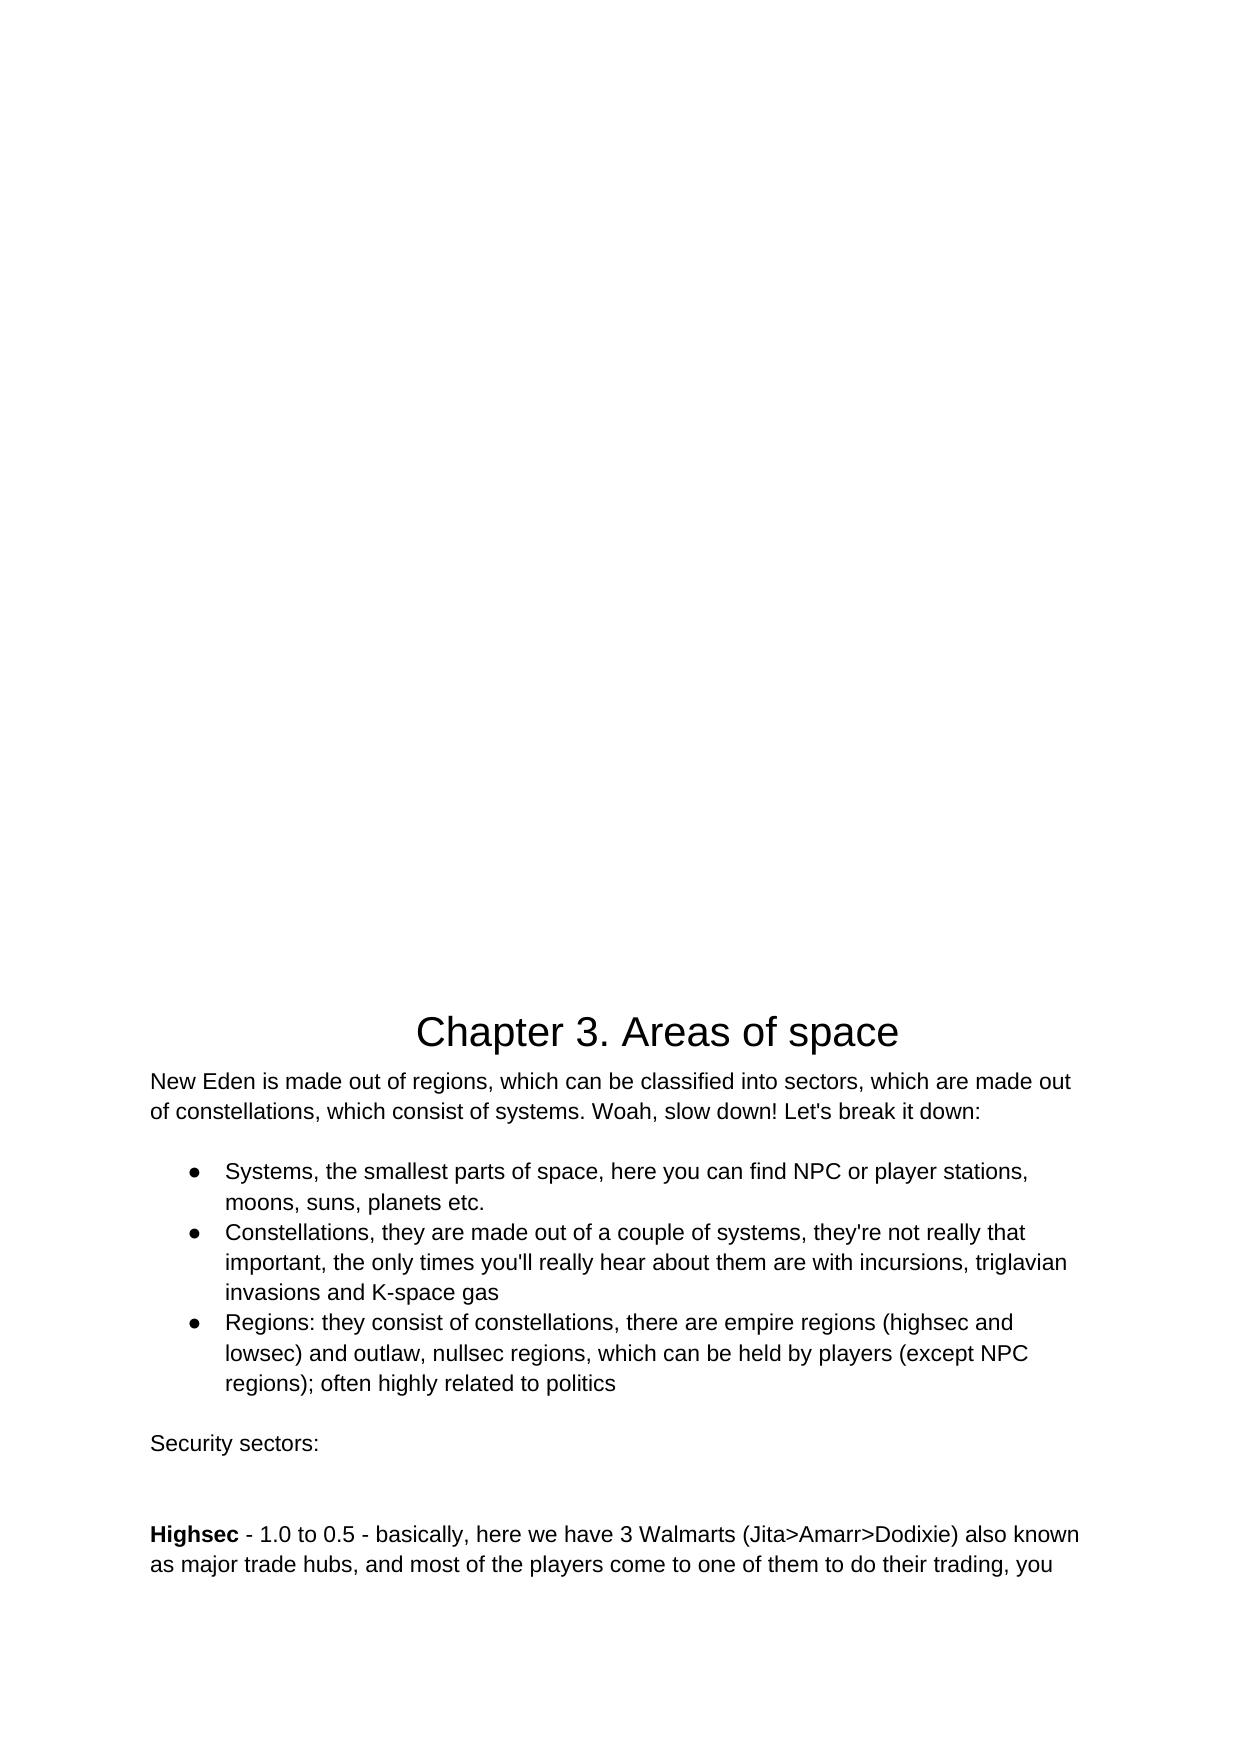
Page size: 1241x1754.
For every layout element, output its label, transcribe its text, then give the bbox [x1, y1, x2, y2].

list Constellations, they are made out of a couple of systems, they're not really that important, the only times you'll really hear about them are with incursions, triglavian invasions and K-space gas [187, 1219, 1090, 1306]
list Regions: they consist of constellations, there are empire regions (highsec and lowsec) and outlaw, nullsec regions, which can be held by players (except NPC regions); often highly related to politics [187, 1309, 1090, 1396]
text Highsec - 1.0 to 0.5 - basically, here we have 3 Walmarts (Jita>Amarr>Dodixie) also known as major trade hubs, and most of the players come to one of them to do their trading, you [150, 1521, 1090, 1577]
subtitle Chapter 3. Areas of space [225, 1007, 1090, 1055]
text Security sectors: [150, 1430, 1090, 1457]
list Systems, the smallest parts of space, here you can find NPC or player stations, moons, suns, planets etc. [187, 1158, 1090, 1215]
text New Eden is made out of regions, which can be classified into sectors, which are made out of constellations, which consist of systems. Woah, slow down! Let's break it down: [150, 1068, 1090, 1124]
